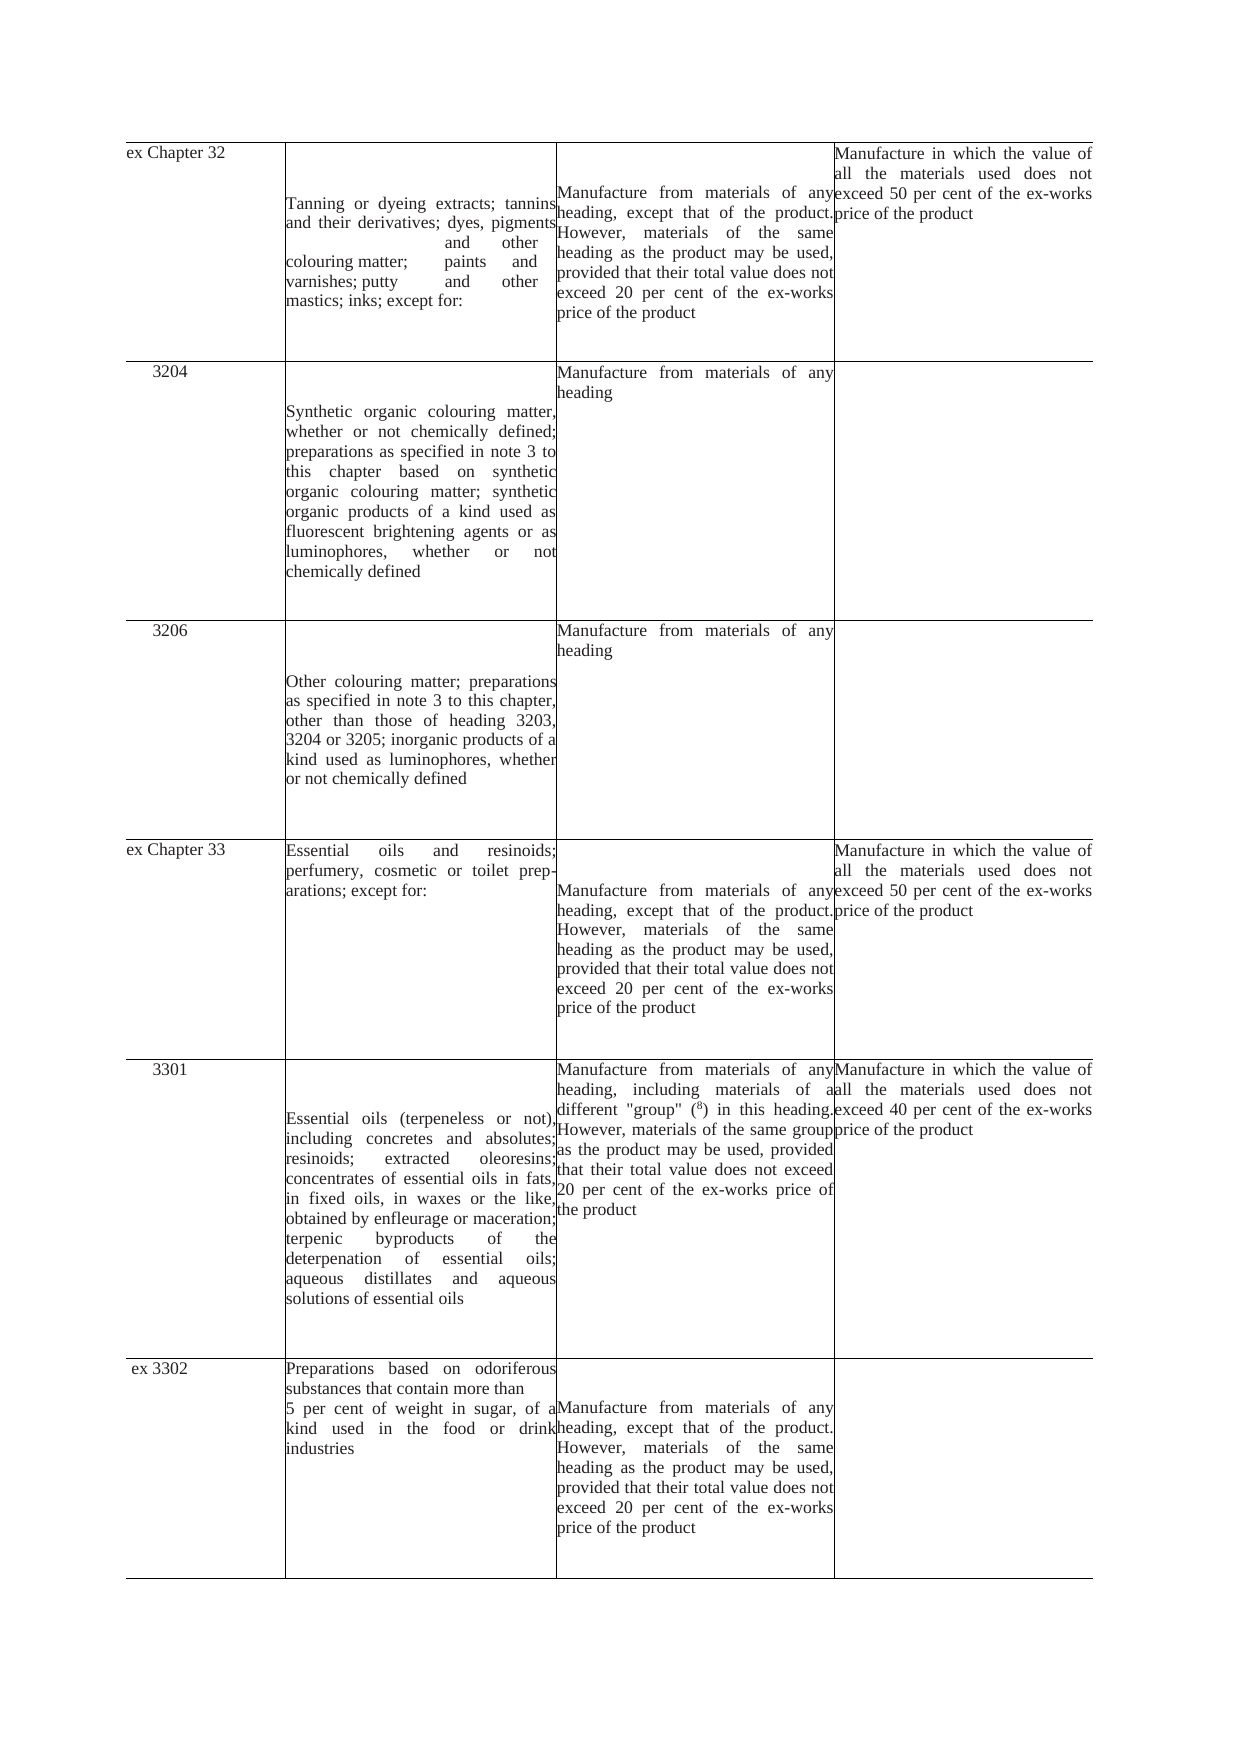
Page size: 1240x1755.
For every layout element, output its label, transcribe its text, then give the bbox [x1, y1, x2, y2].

table_cell Essential oils (terpeneless or not), including concretes and absolutes; resinoids; extracted oleoresins; concentrates of essential oils in fats, in fixed oils, in waxes or the like, obtained by enfleurage or maceration; terpenic by­products of the deterpenation of essential oils; aqueous distillates and aqueous solutions of essential oils [286, 1060, 556, 1357]
table_cell ex 3302 [126, 1359, 285, 1577]
table_cell Manufacture from materials of any heading, including materials of a different "group" (8) in this heading. However, materials of the same group as the product may be used, provided that their total value does not exceed 20 per cent of the ex-works price of the product [557, 1060, 834, 1357]
table_cell Tanning or dyeing extracts; tannins and their derivatives; dyes, pigments and other colouring matter; paints and varnishes; putty and other mastics; inks; except for: [286, 143, 556, 361]
table_cell Manufacture from materials of any heading, except that of the product. However, materials of the same heading as the product may be used, provided that their total value does not exceed 20 per cent of the ex-works price of the product [557, 840, 834, 1058]
table_cell [835, 362, 1093, 620]
table_cell 3301 [126, 1060, 285, 1357]
table_cell Manufacture from materials of any heading [557, 621, 834, 839]
table_cell Preparations based on odoriferous substances that contain more than 5 per cent of weight in sugar, of a kind used in the food or drink industries [286, 1359, 556, 1577]
table_cell 3206 [126, 621, 285, 839]
table_cell Manufacture from materials of any heading, except that of the product. However, materials of the same heading as the product may be used, provided that their total value does not exceed 20 per cent of the ex-works price of the product [557, 1359, 834, 1577]
table_cell ex Chapter 33 [126, 840, 285, 1058]
table_cell ex Chapter 32 [126, 143, 285, 361]
table_cell Manufacture in which the value of all the materials used does not exceed 50 per cent of the ex-works price of the product [835, 143, 1093, 361]
table_cell Manufacture in which the value of all the materials used does not exceed 40 per cent of the ex-works price of the product [835, 1060, 1093, 1357]
table_cell Manufacture from materials of any heading [557, 362, 834, 620]
table_cell Manufacture from materials of any heading, except that of the product. However, materials of the same heading as the product may be used, provided that their total value does not exceed 20 per cent of the ex-works price of the product [557, 143, 834, 361]
table_cell Essential oils and resinoids; perfumery, cosmetic or toilet prep­arations; except for: [286, 840, 556, 1058]
table_cell Synthetic organic colouring matter, whether or not chemically defined; preparations as specified in note 3 to this chapter based on synthetic organic colouring matter; synthetic organic products of a kind used as fluorescent brightening agents or as luminophores, whether or not chemically defined [286, 362, 556, 620]
table_cell Manufacture in which the value of all the materials used does not exceed 50 per cent of the ex-works price of the product [835, 840, 1093, 1058]
table_cell [835, 621, 1093, 839]
table_cell [835, 1359, 1093, 1577]
table_cell Other colouring matter; prep­arations as specified in note 3 to this chapter, other than those of heading 3203, 3204 or 3205; inorganic products of a kind used as luminophores, whether or not chemically defined [286, 621, 556, 839]
table_cell 3204 [126, 362, 285, 620]
